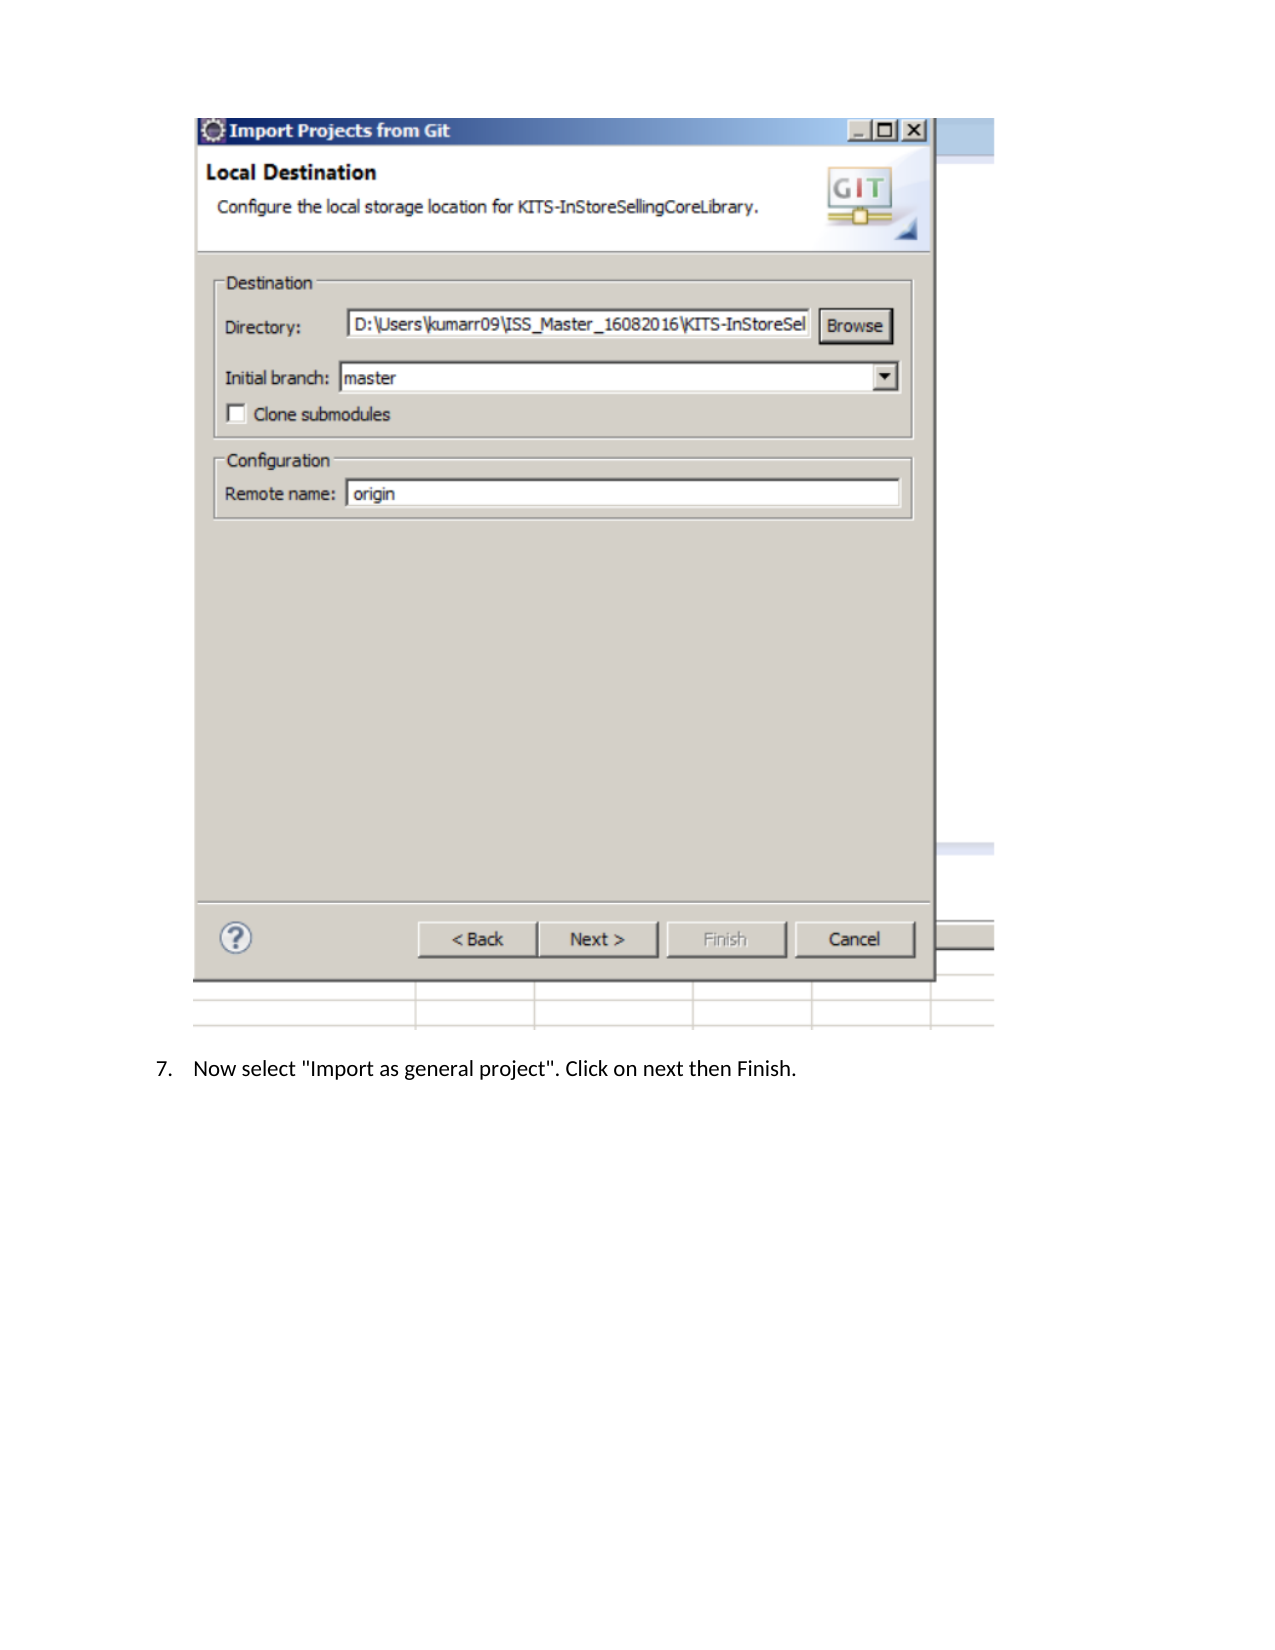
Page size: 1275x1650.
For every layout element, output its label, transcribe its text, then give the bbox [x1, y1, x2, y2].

list Now select "Import as general project". Click on next then Finish. [156, 1054, 1157, 1082]
list [995, 118, 1157, 1029]
list [156, 118, 193, 1029]
